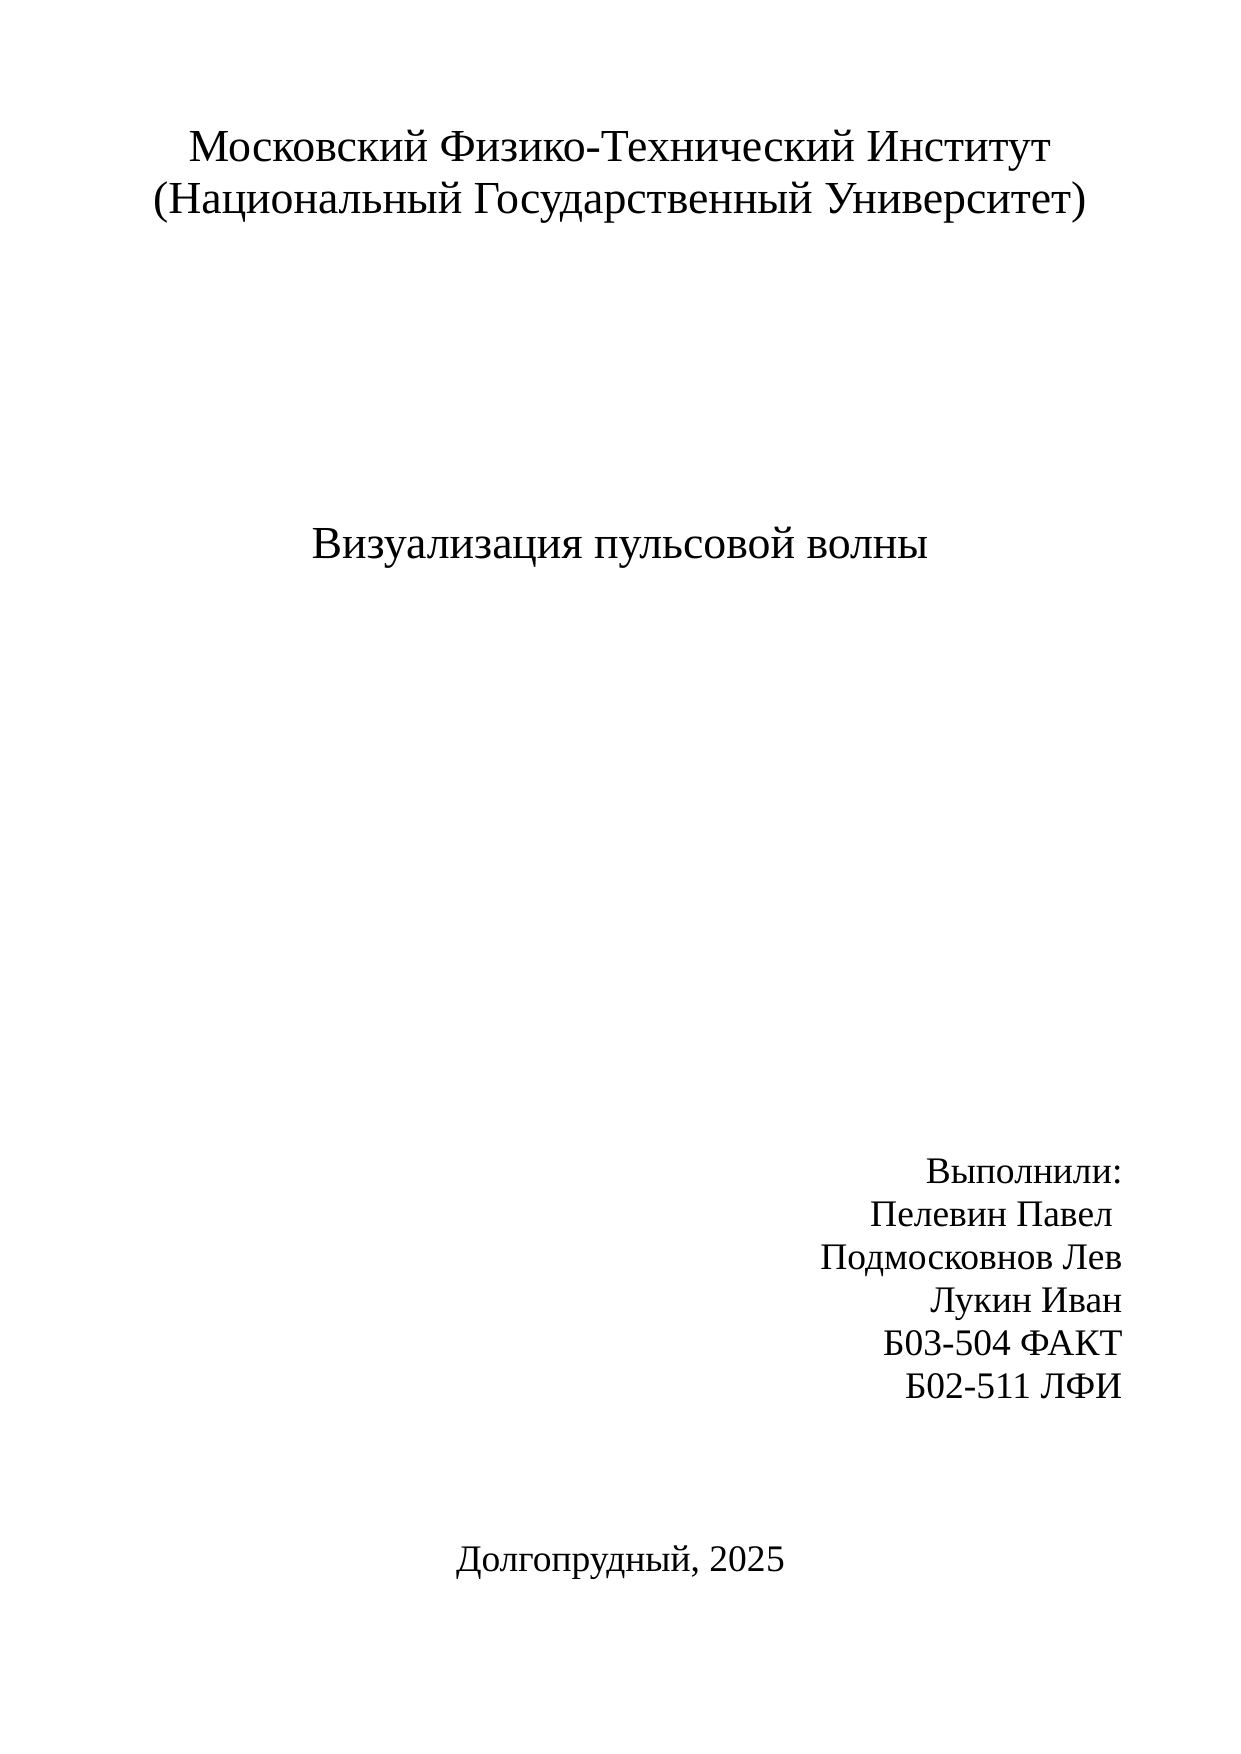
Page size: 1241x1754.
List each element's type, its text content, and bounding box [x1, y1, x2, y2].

text Б03-504 ФАКТ Б02-511 ЛФИ [118, 1321, 1122, 1407]
text Выполнили: [118, 1148, 1122, 1191]
text Визуализация пульсовой волны [118, 516, 1122, 568]
text Московский Физико-Технический Институт (Национальный Государственный Университет) [118, 118, 1122, 223]
text Лукин Иван [118, 1278, 1122, 1321]
text Долгопрудный, 2025 [118, 1536, 1122, 1579]
text Подмосковнов Лев [118, 1234, 1122, 1278]
text Пелевин Павел [118, 1191, 1122, 1234]
